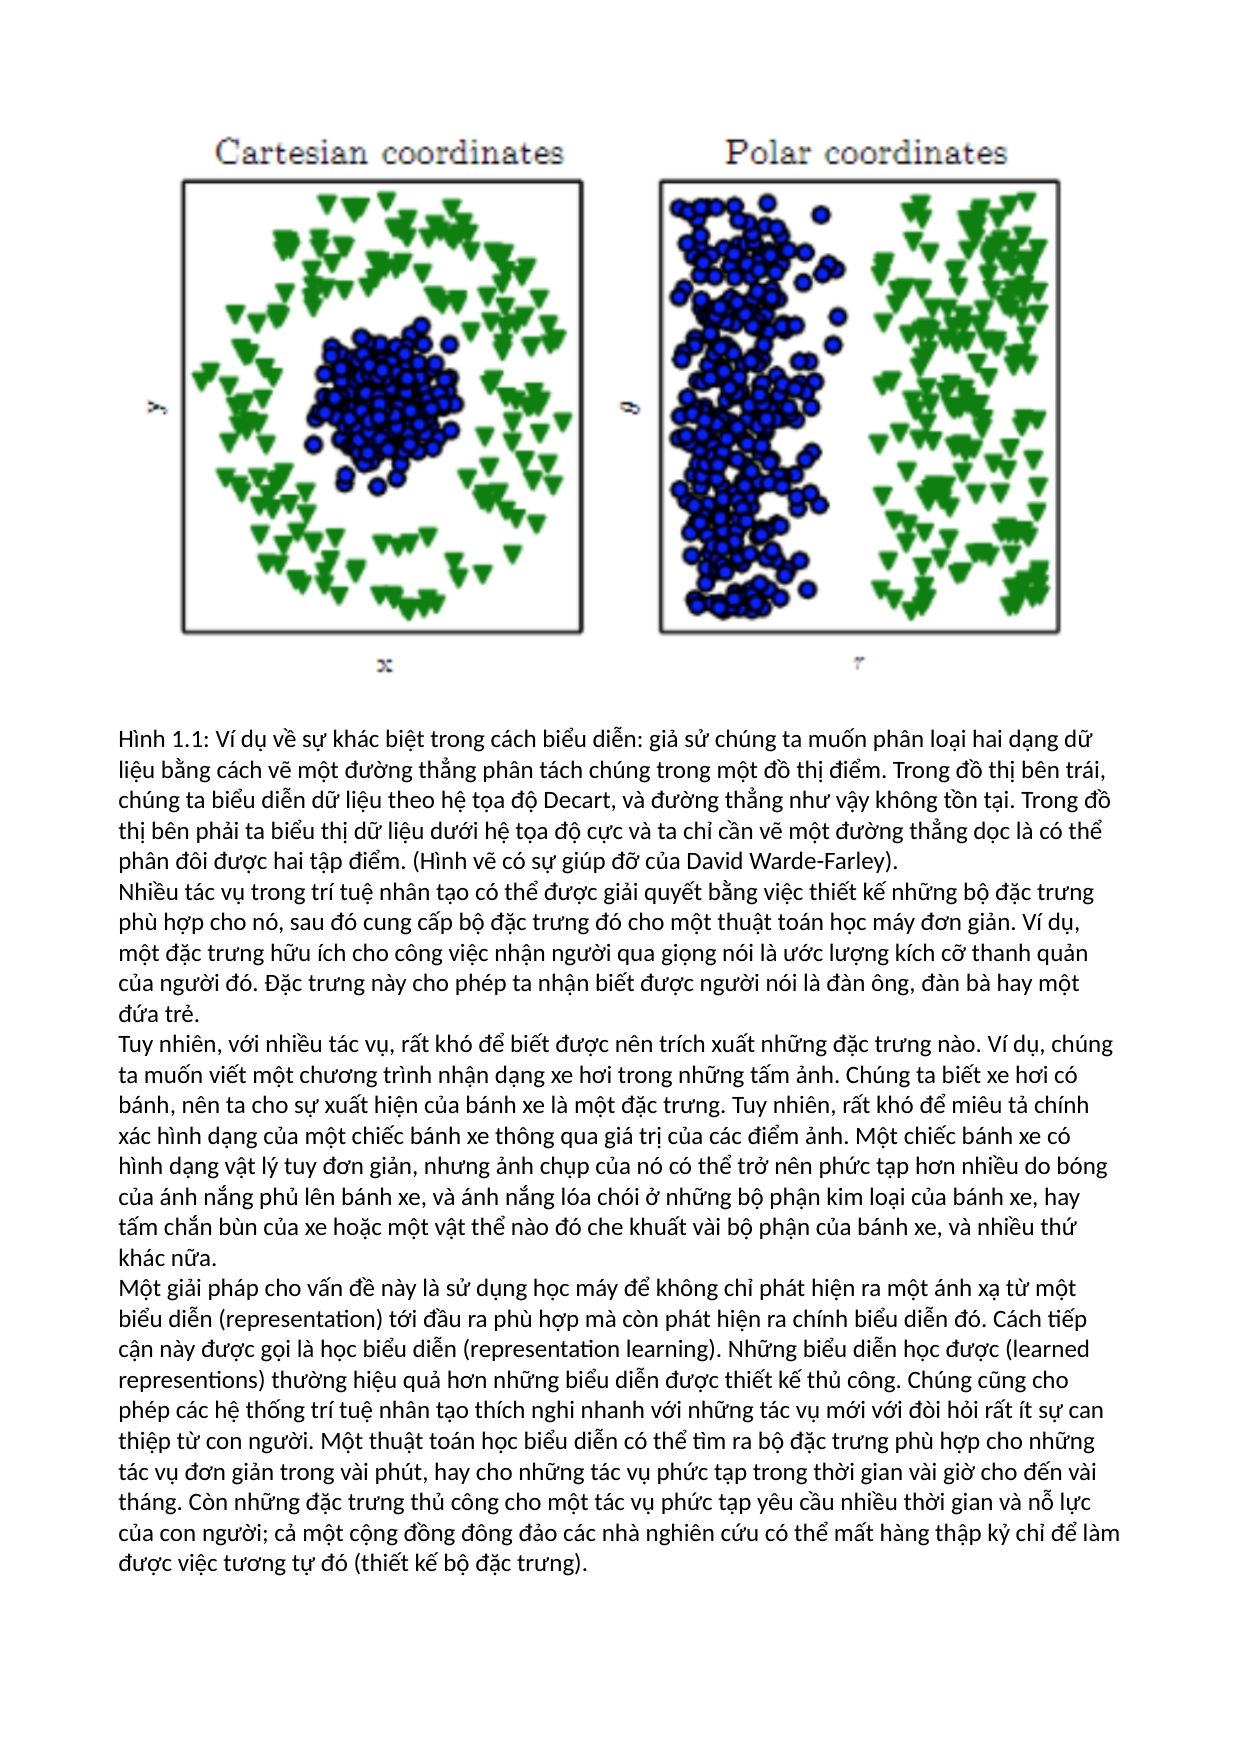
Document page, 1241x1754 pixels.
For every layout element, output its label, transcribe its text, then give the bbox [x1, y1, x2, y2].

text Nhiều tác vụ trong trí tuệ nhân tạo có thể được giải quyết bằng việc thiết kế những bộ đặc trưng phù hợp cho nó, sau đó cung cấp bộ đặc trưng đó cho một thuật toán học máy đơn giản. Ví dụ, một đặc trưng hữu ích cho công việc nhận người qua giọng nói là ước lượng kích cỡ thanh quản của người đó. Đặc trưng này cho phép ta nhận biết được người nói là đàn ông, đàn bà hay một đứa trẻ. [118, 876, 1122, 1028]
picture [127, 118, 1113, 693]
text Một giải pháp cho vấn đề này là sử dụng học máy để không chỉ phát hiện ra một ánh xạ từ một biểu diễn (representation) tới đầu ra phù hợp mà còn phát hiện ra chính biểu diễn đó. Cách tiếp cận này được gọi là học biểu diễn (representation learning). Những biểu diễn học được (learned representions) thường hiệu quả hơn những biểu diễn được thiết kế thủ công. Chúng cũng cho phép các hệ thống trí tuệ nhân tạo thích nghi nhanh với những tác vụ mới với đòi hỏi rất ít sự can thiệp từ con người. Một thuật toán học biểu diễn có thể tìm ra bộ đặc trưng phù hợp cho những tác vụ đơn giản trong vài phút, hay cho những tác vụ phức tạp trong thời gian vài giờ cho đến vài tháng. Còn những đặc trưng thủ công cho một tác vụ phức tạp yêu cầu nhiều thời gian và nỗ lực của con người; cả một cộng đồng đông đảo các nhà nghiên cứu có thể mất hàng thập kỷ chỉ để làm được việc tương tự đó (thiết kế bộ đặc trưng). [118, 1273, 1122, 1578]
text Hình 1.1: Ví dụ về sự khác biệt trong cách biểu diễn: giả sử chúng ta muốn phân loại hai dạng dữ liệu bằng cách vẽ một đường thẳng phân tách chúng trong một đồ thị điểm. Trong đồ thị bên trái, chúng ta biểu diễn dữ liệu theo hệ tọa độ Decart, và đường thẳng như vậy không tồn tại. Trong đồ thị bên phải ta biểu thị dữ liệu dưới hệ tọa độ cực và ta chỉ cần vẽ một đường thẳng dọc là có thể phân đôi được hai tập điểm. (Hình vẽ có sự giúp đỡ của David Warde-Farley). [118, 723, 1122, 876]
text Tuy nhiên, với nhiều tác vụ, rất khó để biết được nên trích xuất những đặc trưng nào. Ví dụ, chúng ta muốn viết một chương trình nhận dạng xe hơi trong những tấm ảnh. Chúng ta biết xe hơi có bánh, nên ta cho sự xuất hiện của bánh xe là một đặc trưng. Tuy nhiên, rất khó để miêu tả chính xác hình dạng của một chiếc bánh xe thông qua giá trị của các điểm ảnh. Một chiếc bánh xe có hình dạng vật lý tuy đơn giản, nhưng ảnh chụp của nó có thể trở nên phức tạp hơn nhiều do bóng của ánh nắng phủ lên bánh xe, và ánh nắng lóa chói ở những bộ phận kim loại của bánh xe, hay tấm chắn bùn của xe hoặc một vật thể nào đó che khuất vài bộ phận của bánh xe, và nhiều thứ khác nữa. [118, 1028, 1122, 1273]
